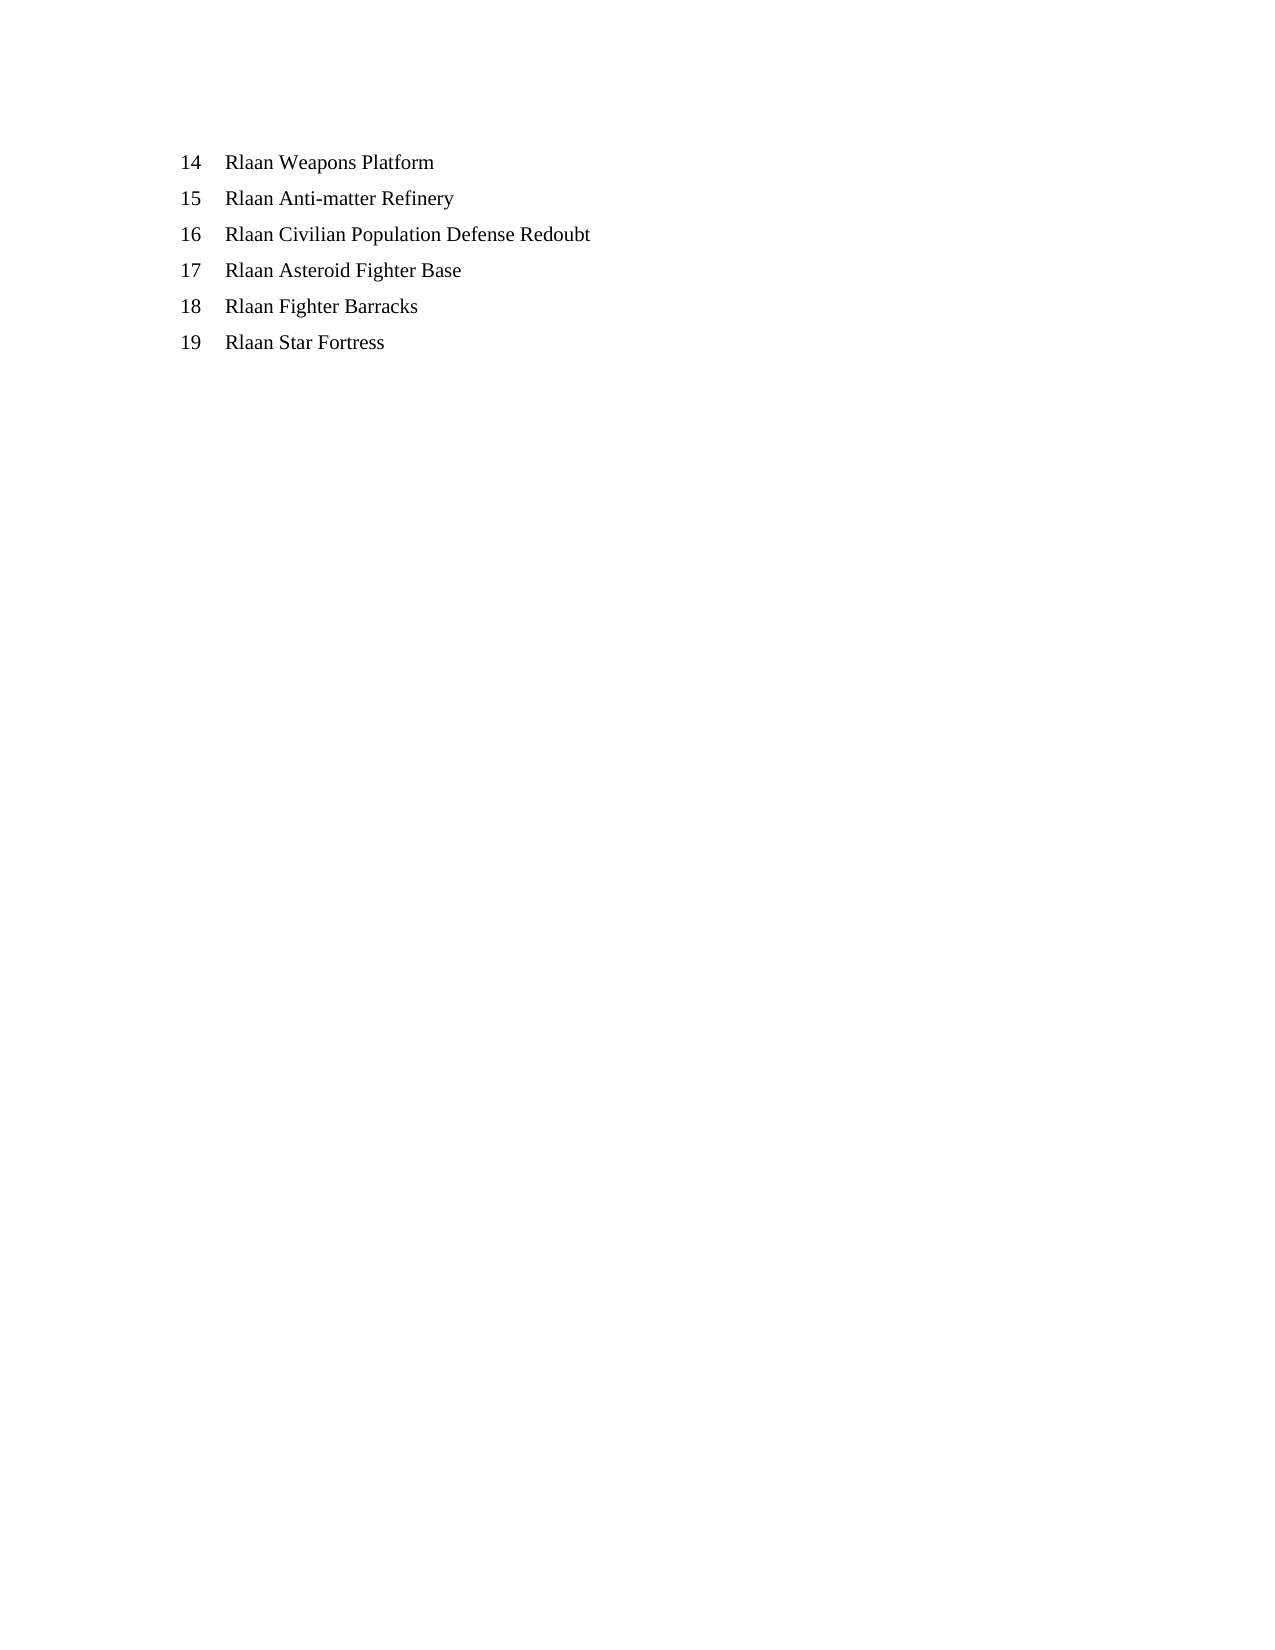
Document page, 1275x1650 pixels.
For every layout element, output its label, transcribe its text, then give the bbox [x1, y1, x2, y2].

list Rlaan Star Fortress [180, 330, 1125, 354]
list Rlaan Weapons Platform [180, 150, 1125, 174]
list Rlaan Asteroid Fighter Base [180, 258, 1125, 282]
list Rlaan Anti-matter Refinery [180, 186, 1125, 210]
list Rlaan Civilian Population Defense Redoubt [180, 222, 1125, 246]
list Rlaan Fighter Barracks [180, 294, 1125, 318]
